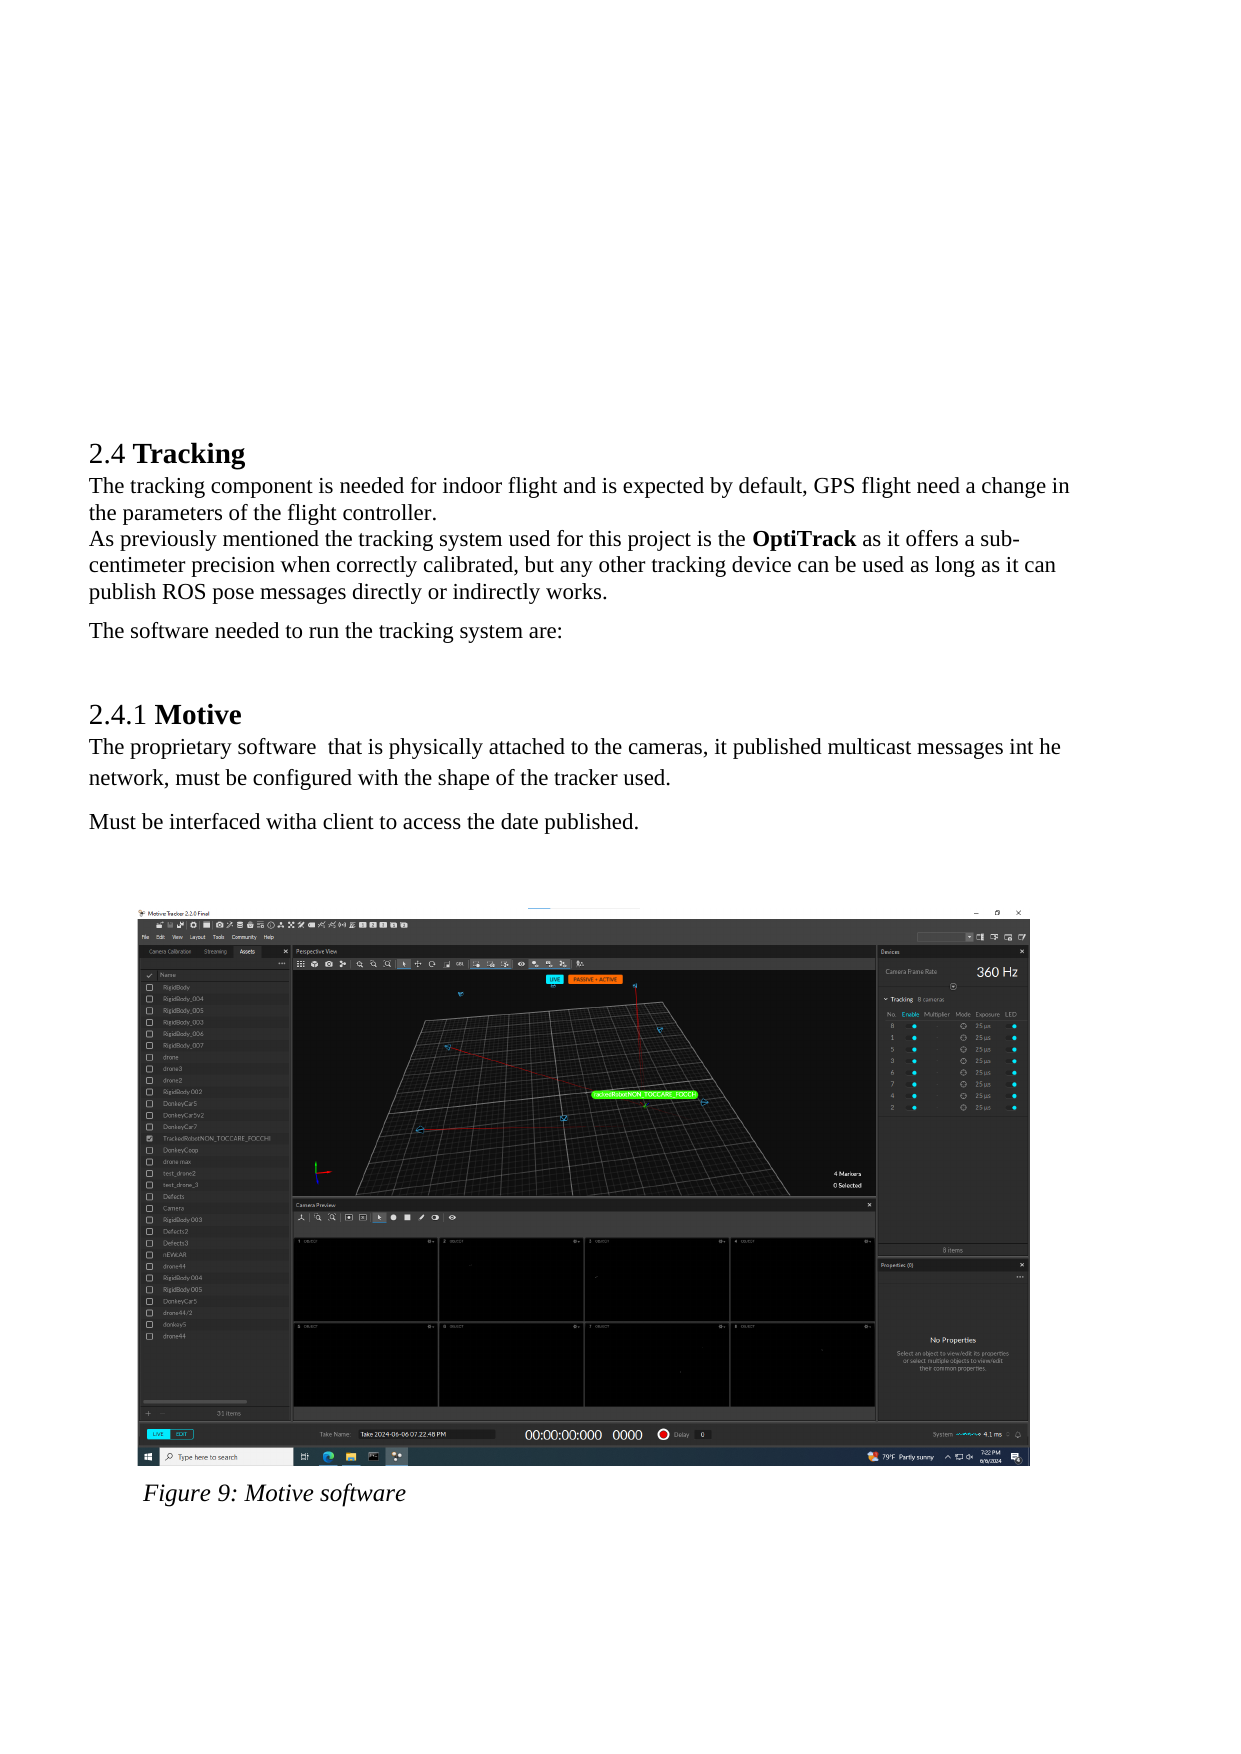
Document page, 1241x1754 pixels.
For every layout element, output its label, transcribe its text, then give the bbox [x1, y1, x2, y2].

text As previously mentioned the tracking system used for this project is the OptiTrack as it offers a sub-centimeter precision when correctly calibrated, but any other tracking device can be used as long as it can publish ROS pose messages directly or indirectly works. [89, 525, 1092, 604]
text The software needed to run the tracking system are: [89, 617, 1092, 643]
list Figure 9: Motive software [143, 921, 1035, 1507]
list The proprietary software that is physically attached to the cameras, it published multicast messages int he network, must be configured with the shape of the tracker used. [0, 733, 1092, 790]
list Must be interfaced witha client to access the date published. [0, 808, 1092, 835]
text The tracking component is needed for indoor flight and is expected by default, GPS flight need a change in the parameters of the flight controller. [89, 472, 1092, 525]
picture [137, 908, 1030, 1466]
subtitle 2.4.1 Motive [89, 697, 1092, 730]
subtitle 2.4 Tracking [89, 436, 1092, 469]
